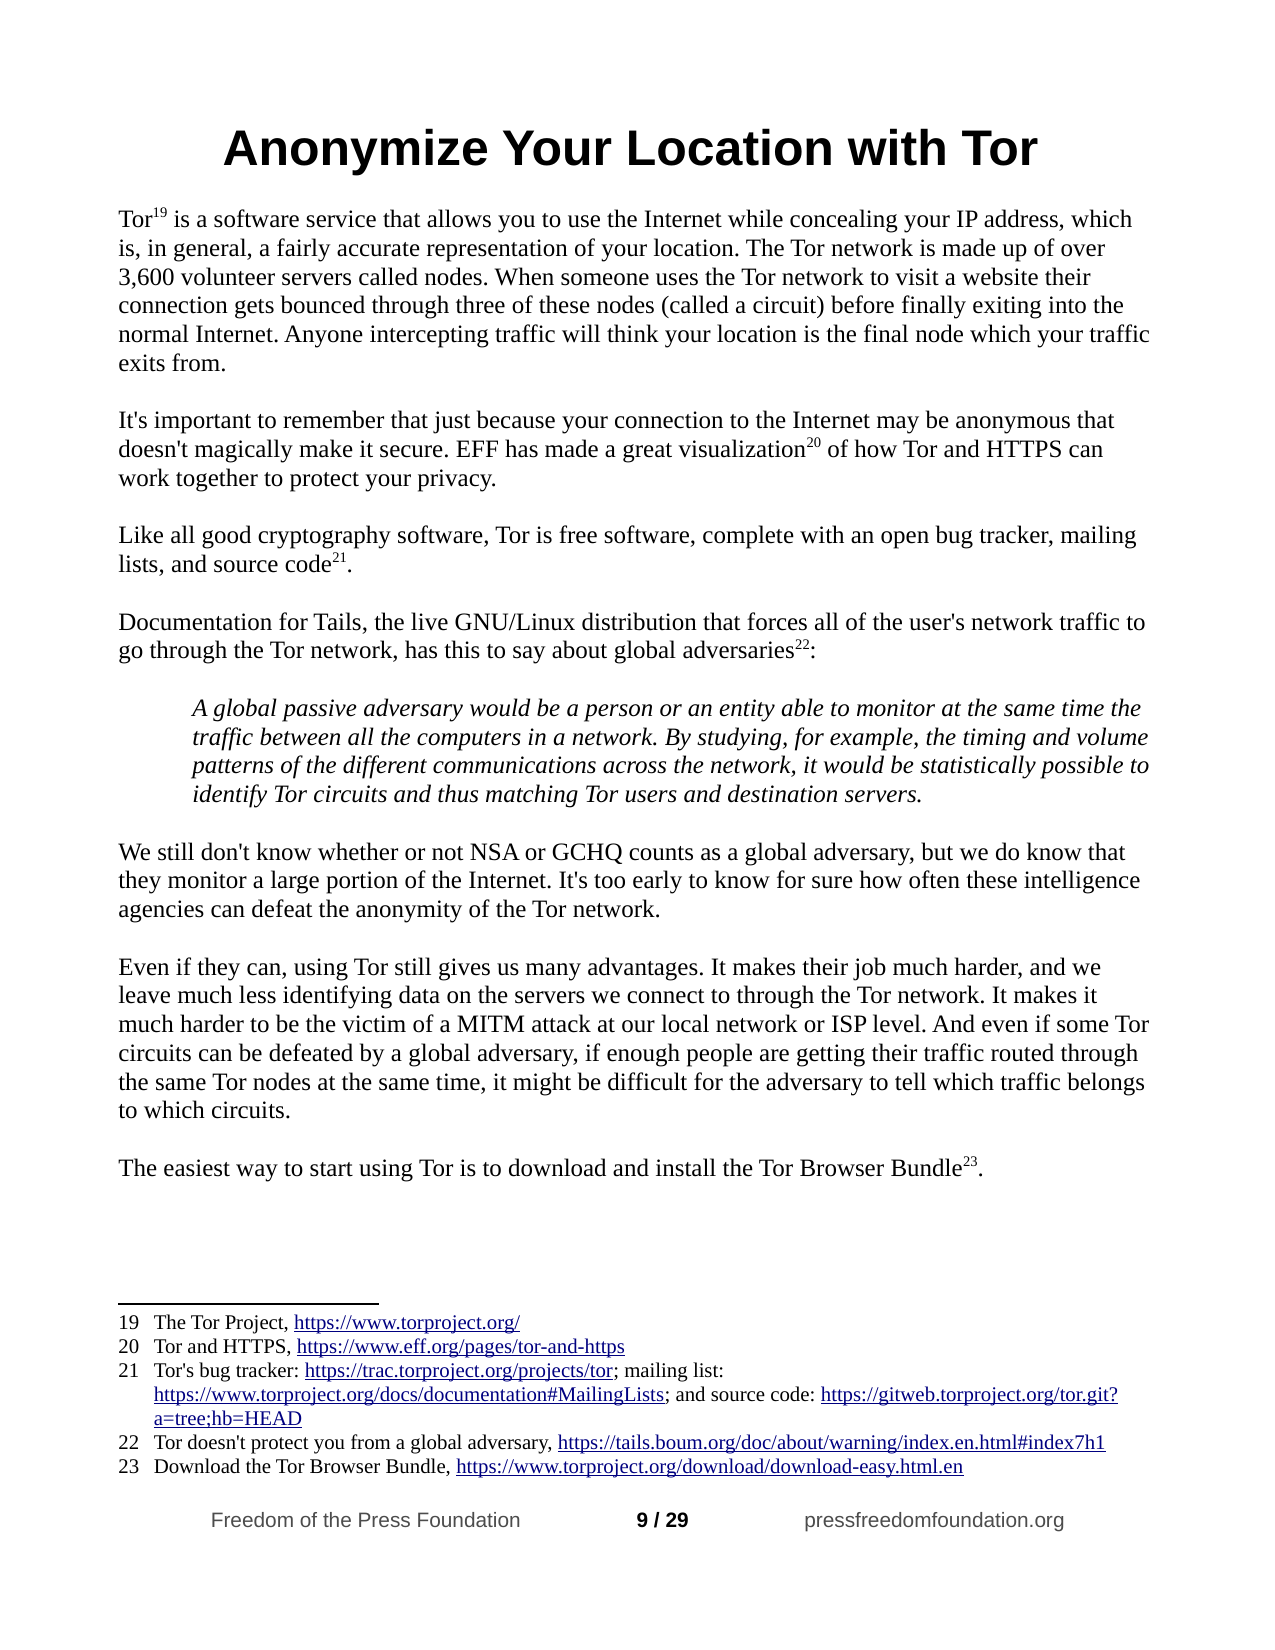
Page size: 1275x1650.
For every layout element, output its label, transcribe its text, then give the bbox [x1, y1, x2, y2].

text Download the Tor Browser Bundle, https://www.torproject.org/download/download-easy.html.en [118, 1454, 1157, 1478]
text Even if they can, using Tor still gives us many advantages. It makes their job much harder, and we leave much less identifying data on the servers we connect to through the Tor network. It makes it much harder to be the victim of a MITM attack at our local network or ISP level. And even if some Tor circuits can be defeated by a global adversary, if enough people are getting their traffic routed through the same Tor nodes at the same time, it might be difficult for the adversary to tell which traffic belongs to which circuits. [118, 952, 1157, 1124]
text The Tor Project, https://www.torproject.org/ [118, 1310, 1157, 1334]
text We still don't know whether or not NSA or GCHQ counts as a global adversary, but we do know that they monitor a large portion of the Internet. It's too early to know for sure how often these intelligence agencies can defeat the anonymity of the Tor network. [118, 837, 1157, 923]
text Tor is a software service that allows you to use the Internet while concealing your IP address, which is, in general, a fairly accurate representation of your location. The Tor network is made up of over 3,600 volunteer servers called nodes. When someone uses the Tor network to visit a website their connection gets bounced through three of these nodes (called a circuit) before finally exiting into the normal Internet. Anyone intercepting traffic will think your location is the final node which your traffic exits from. [118, 204, 1157, 377]
text Tor's bug tracker: https://trac.torproject.org/projects/tor; mailing list: https://www.torproject.org/docs/documentation#MailingLists; and source code: https://gitweb.torproject.org/tor.git?a=tree;hb=HEAD [118, 1358, 1157, 1430]
text Tor and HTTPS, https://www.eff.org/pages/tor-and-https [118, 1334, 1157, 1358]
text A global passive adversary would be a person or an entity able to monitor at the same time the traffic between all the computers in a network. By studying, for example, the timing and volume patterns of the different communications across the network, it would be statistically possible to identify Tor circuits and thus matching Tor users and destination servers. [192, 693, 1157, 808]
text Tor doesn't protect you from a global adversary, https://tails.boum.org/doc/about/warning/index.en.html#index7h1 [118, 1430, 1157, 1454]
text Like all good cryptography software, Tor is free software, complete with an open bug tracker, mailing lists, and source code. [118, 521, 1157, 578]
text Documentation for Tails, the live GNU/Linux distribution that forces all of the user's network traffic to go through the Tor network, has this to say about global adversaries: [118, 607, 1157, 664]
text The easiest way to start using Tor is to download and install the Tor Browser Bundle. [118, 1153, 1157, 1182]
text It's important to remember that just because your connection to the Internet may be anonymous that doesn't magically make it secure. EFF has made a great visualization of how Tor and HTTPS can work together to protect your privacy. [118, 406, 1157, 492]
text Anonymize Your Location with Tor [118, 118, 1157, 176]
